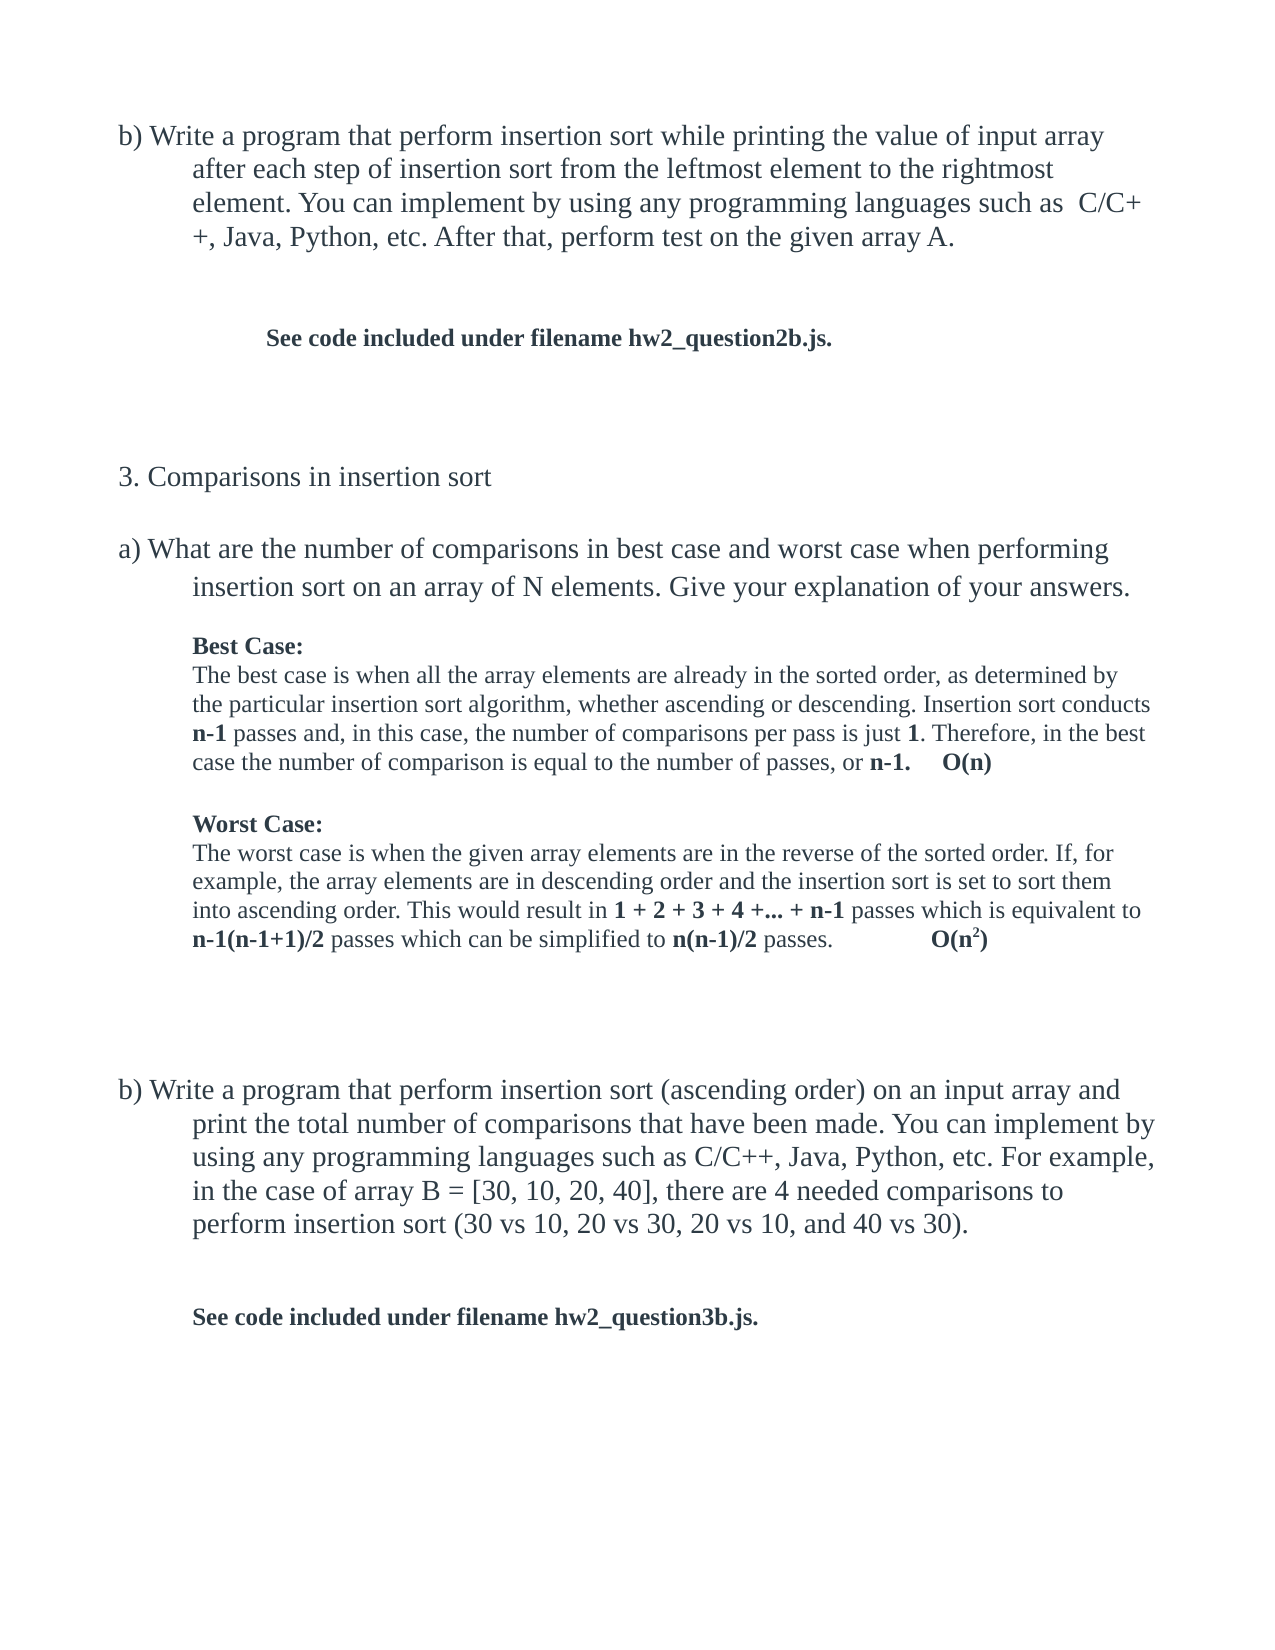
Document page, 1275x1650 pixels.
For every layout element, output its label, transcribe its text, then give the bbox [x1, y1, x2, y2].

text b) Write a program that perform insertion sort while printing the value of input array after each step of insertion sort from the leftmost element to the rightmost element. You can implement by using any programming languages such as C/C+ +, Java, Python, etc. After that, perform test on the given array A. [118, 118, 1157, 252]
text 3. Comparisons in insertion sort [118, 459, 1157, 493]
text See code included under filename hw2_question3b.js. [118, 1302, 1157, 1331]
text Worst Case: [118, 809, 1157, 838]
text a) What are the number of comparisons in best case and worst case when performing insertion sort on an array of N elements. Give your explanation of your answers. [118, 531, 1157, 603]
text Best Case: [118, 627, 1157, 660]
text See code included under filename hw2_question2b.js. [118, 319, 1157, 353]
text The best case is when all the array elements are already in the sorted order, as determined by the particular insertion sort algorithm, whether ascending or descending. Insertion sort conducts n-1 passes and, in this case, the number of comparisons per pass is just 1. Therefore, in the best case the number of comparison is equal to the number of passes, or n-1. O(n) [118, 660, 1157, 775]
text b) Write a program that perform insertion sort (ascending order) on an input array and print the total number of comparisons that have been made. You can implement by using any programming languages such as C/C++, Java, Python, etc. For example, in the case of array B = [30, 10, 20, 40], there are 4 needed comparisons to perform insertion sort (30 vs 10, 20 vs 30, 20 vs 10, and 40 vs 30). [118, 1072, 1157, 1240]
text The worst case is when the given array elements are in the reverse of the sorted order. If, for example, the array elements are in descending order and the insertion sort is set to sort them into ascending order. This would result in 1 + 2 + 3 + 4 +... + n-1 passes which is equivalent to n-1(n-1+1)/2 passes which can be simplified to n(n-1)/2 passes. O(n2) [118, 838, 1157, 953]
